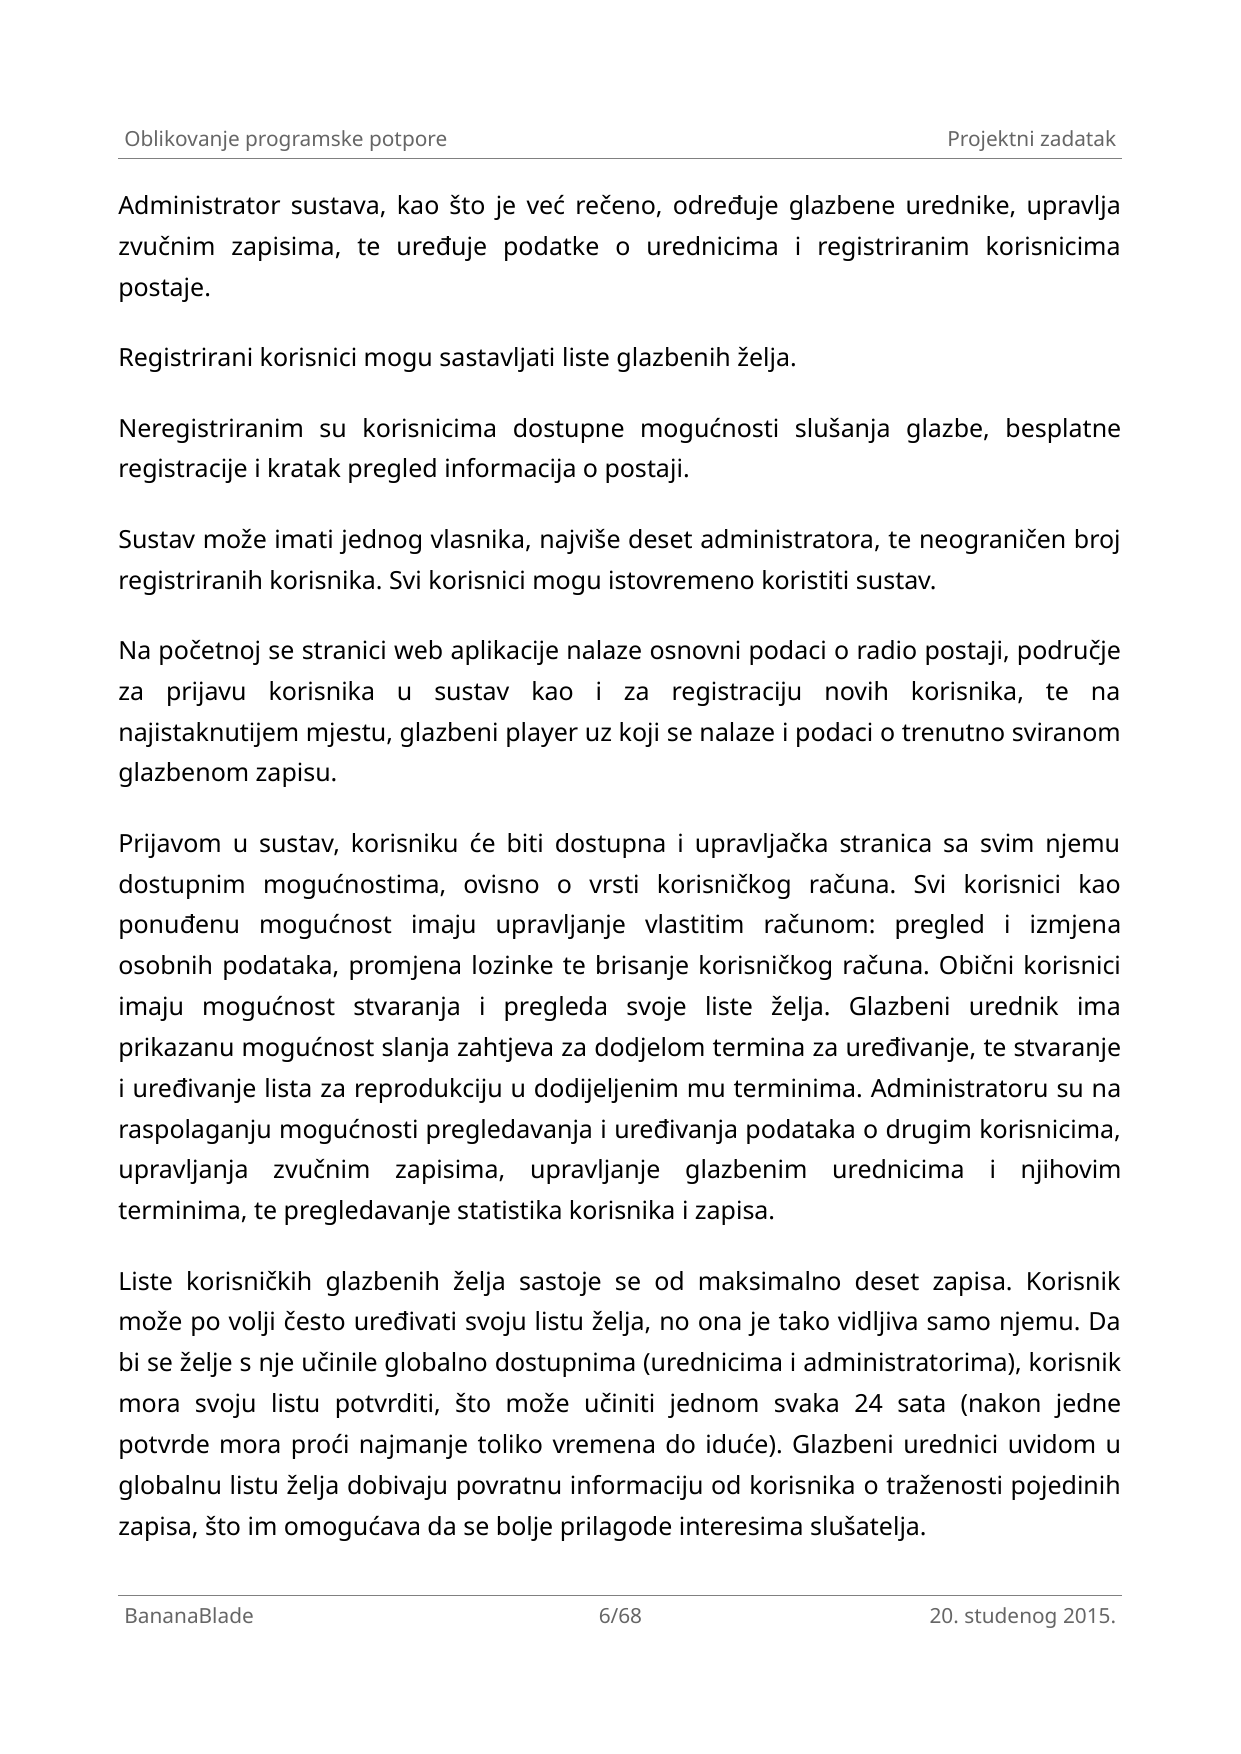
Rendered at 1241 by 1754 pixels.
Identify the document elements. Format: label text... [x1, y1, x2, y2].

text Neregistriranim su korisnicima dostupne mogućnosti slušanja glazbe, besplatne registracije i kratak pregled informacija o postaji. [118, 410, 1122, 485]
text Sustav može imati jednog vlasnika, najviše deset administratora, te neograničen broj registriranih korisnika. Svi korisnici mogu istovremeno koristiti sustav. [118, 521, 1122, 596]
text Liste korisničkih glazbenih želja sastoje se od maksimalno deset zapisa. Korisnik može po volji često uređivati svoju listu želja, no ona je tako vidljiva samo njemu. Da bi se želje s nje učinile globalno dostupnima (urednicima i administratorima), korisnik mora svoju listu potvrditi, što može učiniti jednom svaka 24 sata (nakon jedne potvrde mora proći najmanje toliko vremena do iduće). Glazbeni urednici uvidom u globalnu listu želja dobivaju povratnu informaciju od korisnika o traženosti pojedinih zapisa, što im omogućava da se bolje prilagode interesima slušatelja. [118, 1263, 1122, 1542]
text Na početnoj se stranici web aplikacije nalaze osnovni podaci o radio postaji, područje za prijavu korisnika u sustav kao i za registraciju novih korisnika, te na najistaknutijem mjestu, glazbeni player uz koji se nalaze i podaci o trenutno sviranom glazbenom zapisu. [118, 633, 1122, 789]
text Prijavom u sustav, korisniku će biti dostupna i upravljačka stranica sa svim njemu dostupnim mogućnostima, ovisno o vrsti korisničkog računa. Svi korisnici kao ponuđenu mogućnost imaju upravljanje vlastitim računom: pregled i izmjena osobnih podataka, promjena lozinke te brisanje korisničkog računa. Obični korisnici imaju mogućnost stvaranja i pregleda svoje liste želja. Glazbeni urednik ima prikazanu mogućnost slanja zahtjeva za dodjelom termina za uređivanje, te stvaranje i uređivanje lista za reprodukciju u dodijeljenim mu terminima. Administratoru su na raspolaganju mogućnosti pregledavanja i uređivanja podataka o drugim korisnicima, upravljanja zvučnim zapisima, upravljanje glazbenim urednicima i njihovim terminima, te pregledavanje statistika korisnika i zapisa. [118, 825, 1122, 1227]
text Registrirani korisnici mogu sastavljati liste glazbenih želja. [118, 340, 1122, 374]
text Administrator sustava, kao što je već rečeno, određuje glazbene urednike, upravlja zvučnim zapisima, te uređuje podatke o urednicima i registriranim korisnicima postaje. [118, 188, 1122, 304]
